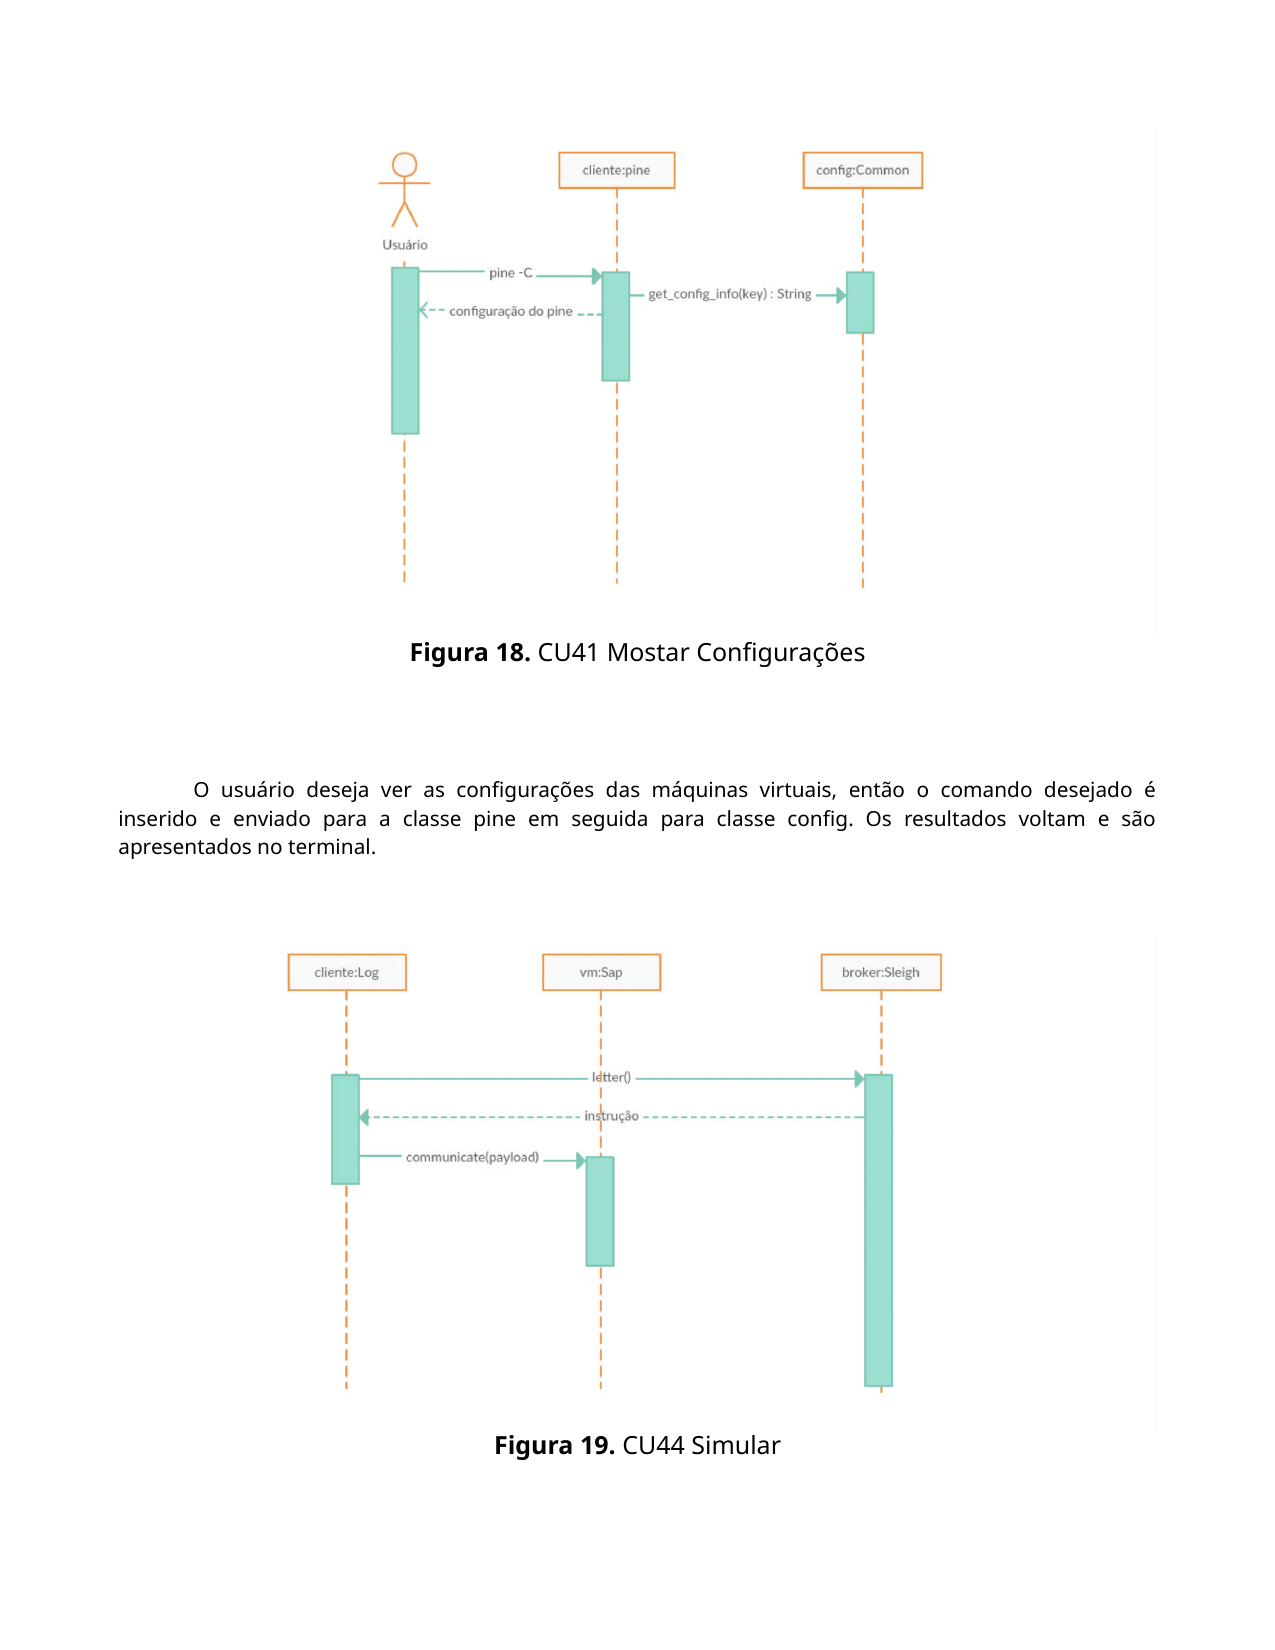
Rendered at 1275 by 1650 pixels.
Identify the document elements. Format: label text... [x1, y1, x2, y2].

picture [118, 939, 1157, 1428]
text O usuário deseja ver as configurações das máquinas virtuais, então o comando desejado é inserido e enviado para a classe pine em seguida para classe config. Os resultados voltam e são apresentados no terminal. [118, 775, 1157, 861]
picture [118, 130, 1157, 635]
text Figura 18. CU41 Mostar Configurações [118, 635, 1157, 668]
text Figura 19. CU44 Simular [118, 1428, 1157, 1462]
